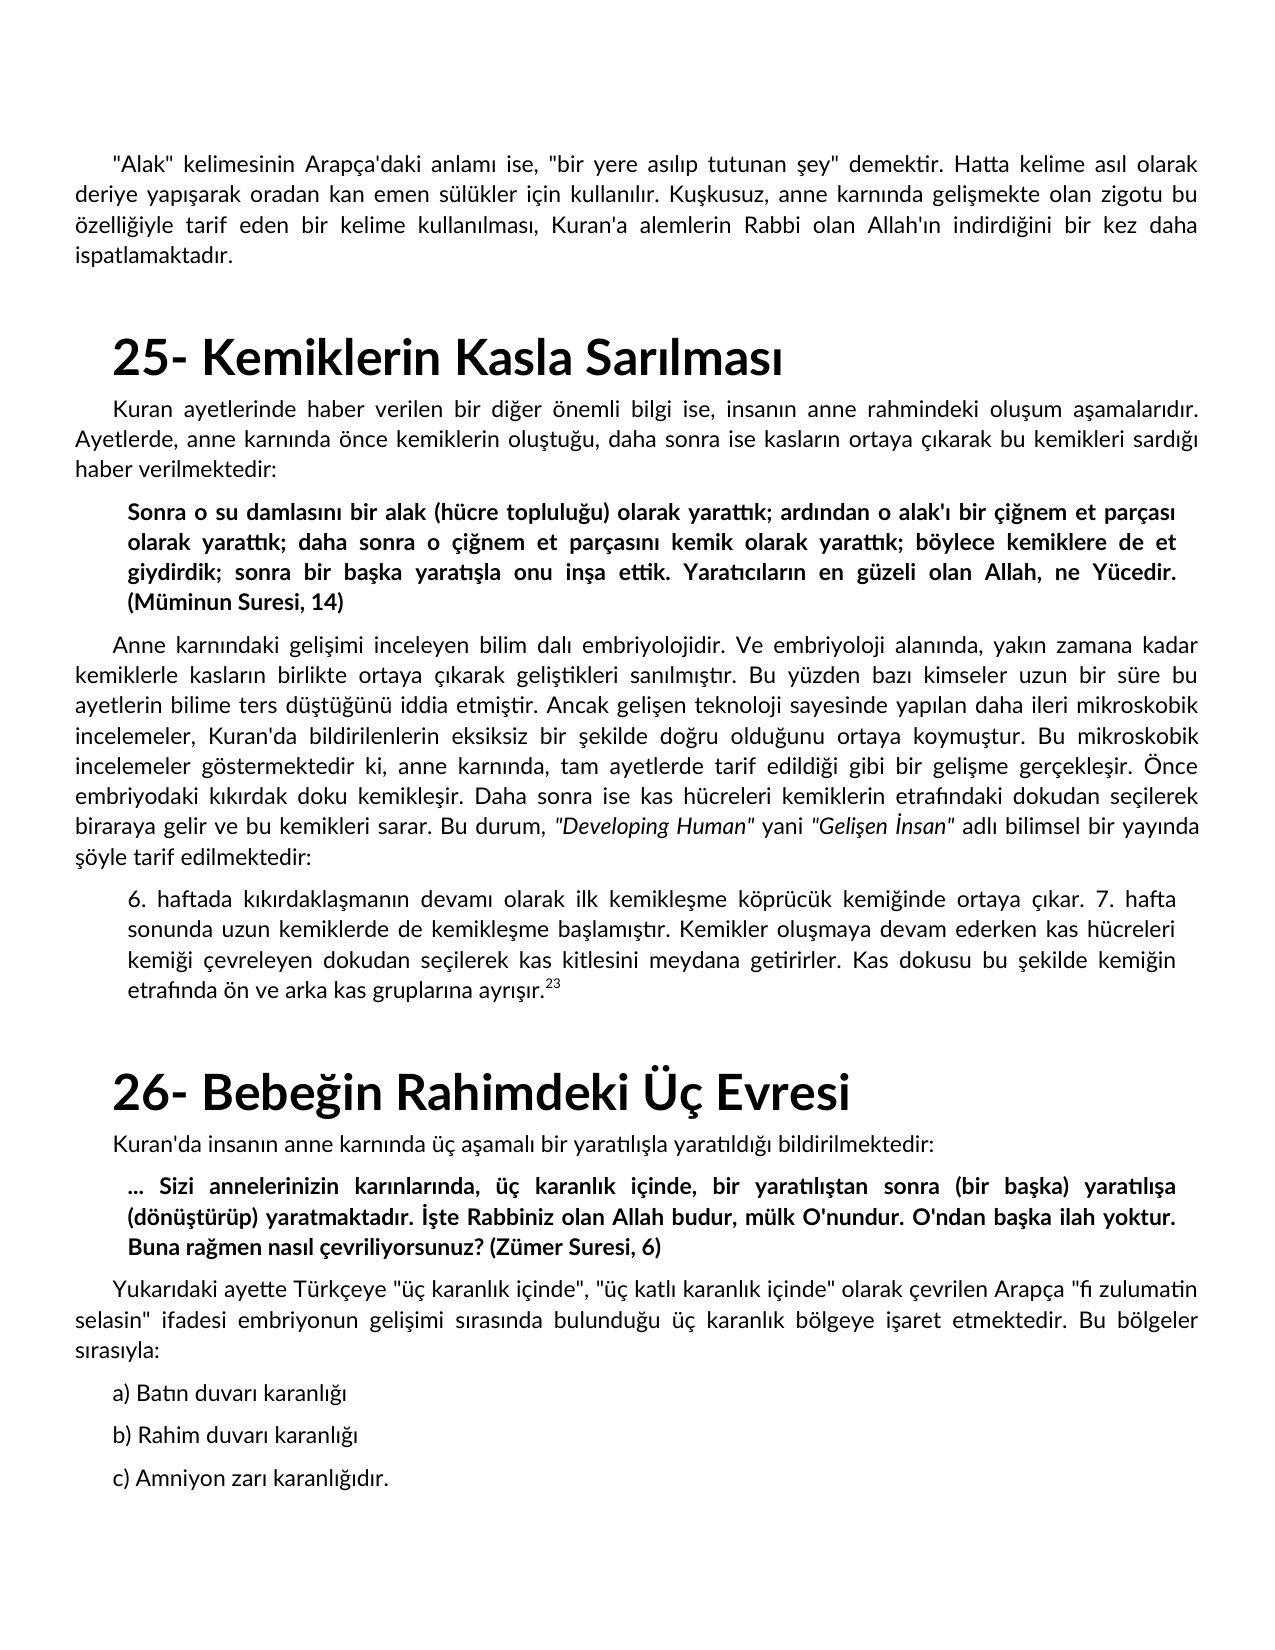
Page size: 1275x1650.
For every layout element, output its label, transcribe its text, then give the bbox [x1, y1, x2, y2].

text Anne karnındaki gelişimi inceleyen bilim dalı embriyolojidir. Ve embriyoloji alanında, yakın zamana kadar kemiklerle kasların birlikte ortaya çıkarak geliştikleri sanılmıştır. Bu yüzden bazı kimseler uzun bir süre bu ayetlerin bilime ters düştüğünü iddia etmiştir. Ancak gelişen teknoloji sayesinde yapılan daha ileri mikroskobik incelemeler, Kuran'da bildirilenlerin eksiksiz bir şekilde doğru olduğunu ortaya koymuştur. Bu mikroskobik incelemeler göstermektedir ki, anne karnında, tam ayetlerde tarif edildiği gibi bir gelişme gerçekleşir. Önce embriyodaki kıkırdak doku kemikleşir. Daha sonra ise kas hücreleri kemiklerin etrafındaki dokudan seçilerek biraraya gelir ve bu kemikleri sarar. Bu durum, "Developing Human" yani "Gelişen İnsan" adlı bilimsel bir yayında şöyle tarif edilmektedir: [75, 631, 1200, 870]
text 6. haftada kıkırdaklaşmanın devamı olarak ilk kemikleşme köprücük kemiğinde ortaya çıkar. 7. hafta sonunda uzun kemiklerde de kemikleşme başlamıştır. Kemikler oluşmaya devam ederken kas hücreleri kemiği çevreleyen dokudan seçilerek kas kitlesini meydana getirirler. Kas dokusu bu şekilde kemiğin etrafında ön ve arka kas gruplarına ayrışır.23 [127, 885, 1177, 1003]
text c) Amniyon zarı karanlığıdır. [75, 1464, 1200, 1491]
text Kuran'da insanın anne karnında üç aşamalı bir yaratılışla yaratıldığı bildirilmektedir: [75, 1129, 1200, 1157]
text ... Sizi annelerinizin karınlarında, üç karanlık içinde, bir yaratılıştan sonra (bir başka) yaratılışa (dönüştürüp) yaratmaktadır. İşte Rabbiniz olan Allah budur, mülk O'nundur. O'ndan başka ilah yoktur. Buna rağmen nasıl çevriliyorsunuz? (Zümer Suresi, 6) [127, 1172, 1177, 1260]
subtitle 26- Bebeğin Rahimdeki Üç Evresi [112, 1061, 1200, 1121]
text a) Batın duvarı karanlığı [75, 1378, 1200, 1406]
text Sonra o su damlasını bir alak (hücre topluluğu) olarak yarattık; ardından o alak'ı bir çiğnem et parçası olarak yarattık; daha sonra o çiğnem et parçasını kemik olarak yarattık; böylece kemiklere de et giydirdik; sonra bir başka yaratışla onu inşa ettik. Yaratıcıların en güzeli olan Allah, ne Yücedir. (Müminun Suresi, 14) [127, 497, 1177, 616]
text b) Rahim duvarı karanlığı [75, 1421, 1200, 1448]
subtitle 25- Kemiklerin Kasla Sarılması [112, 326, 1200, 386]
text "Alak" kelimesinin Arapça'daki anlamı ise, "bir yere asılıp tutunan şey" demektir. Hatta kelime asıl olarak deriye yapışarak oradan kan emen sülükler için kullanılır. Kuşkusuz, anne karnında gelişmekte olan zigotu bu özelliğiyle tarif eden bir kelime kullanılması, Kuran'a alemlerin Rabbi olan Allah'ın indirdiğini bir kez daha ispatlamaktadır. [75, 150, 1200, 268]
text Kuran ayetlerinde haber verilen bir diğer önemli bilgi ise, insanın anne rahmindeki oluşum aşamalarıdır. Ayetlerde, anne karnında önce kemiklerin oluştuğu, daha sonra ise kasların ortaya çıkarak bu kemikleri sardığı haber verilmektedir: [75, 394, 1200, 482]
text Yukarıdaki ayette Türkçeye "üç karanlık içinde", "üç katlı karanlık içinde" olarak çevrilen Arapça "fi zulumatin selasin" ifadesi embriyonun gelişimi sırasında bulunduğu üç karanlık bölgeye işaret etmektedir. Bu bölgeler sırasıyla: [75, 1275, 1200, 1363]
